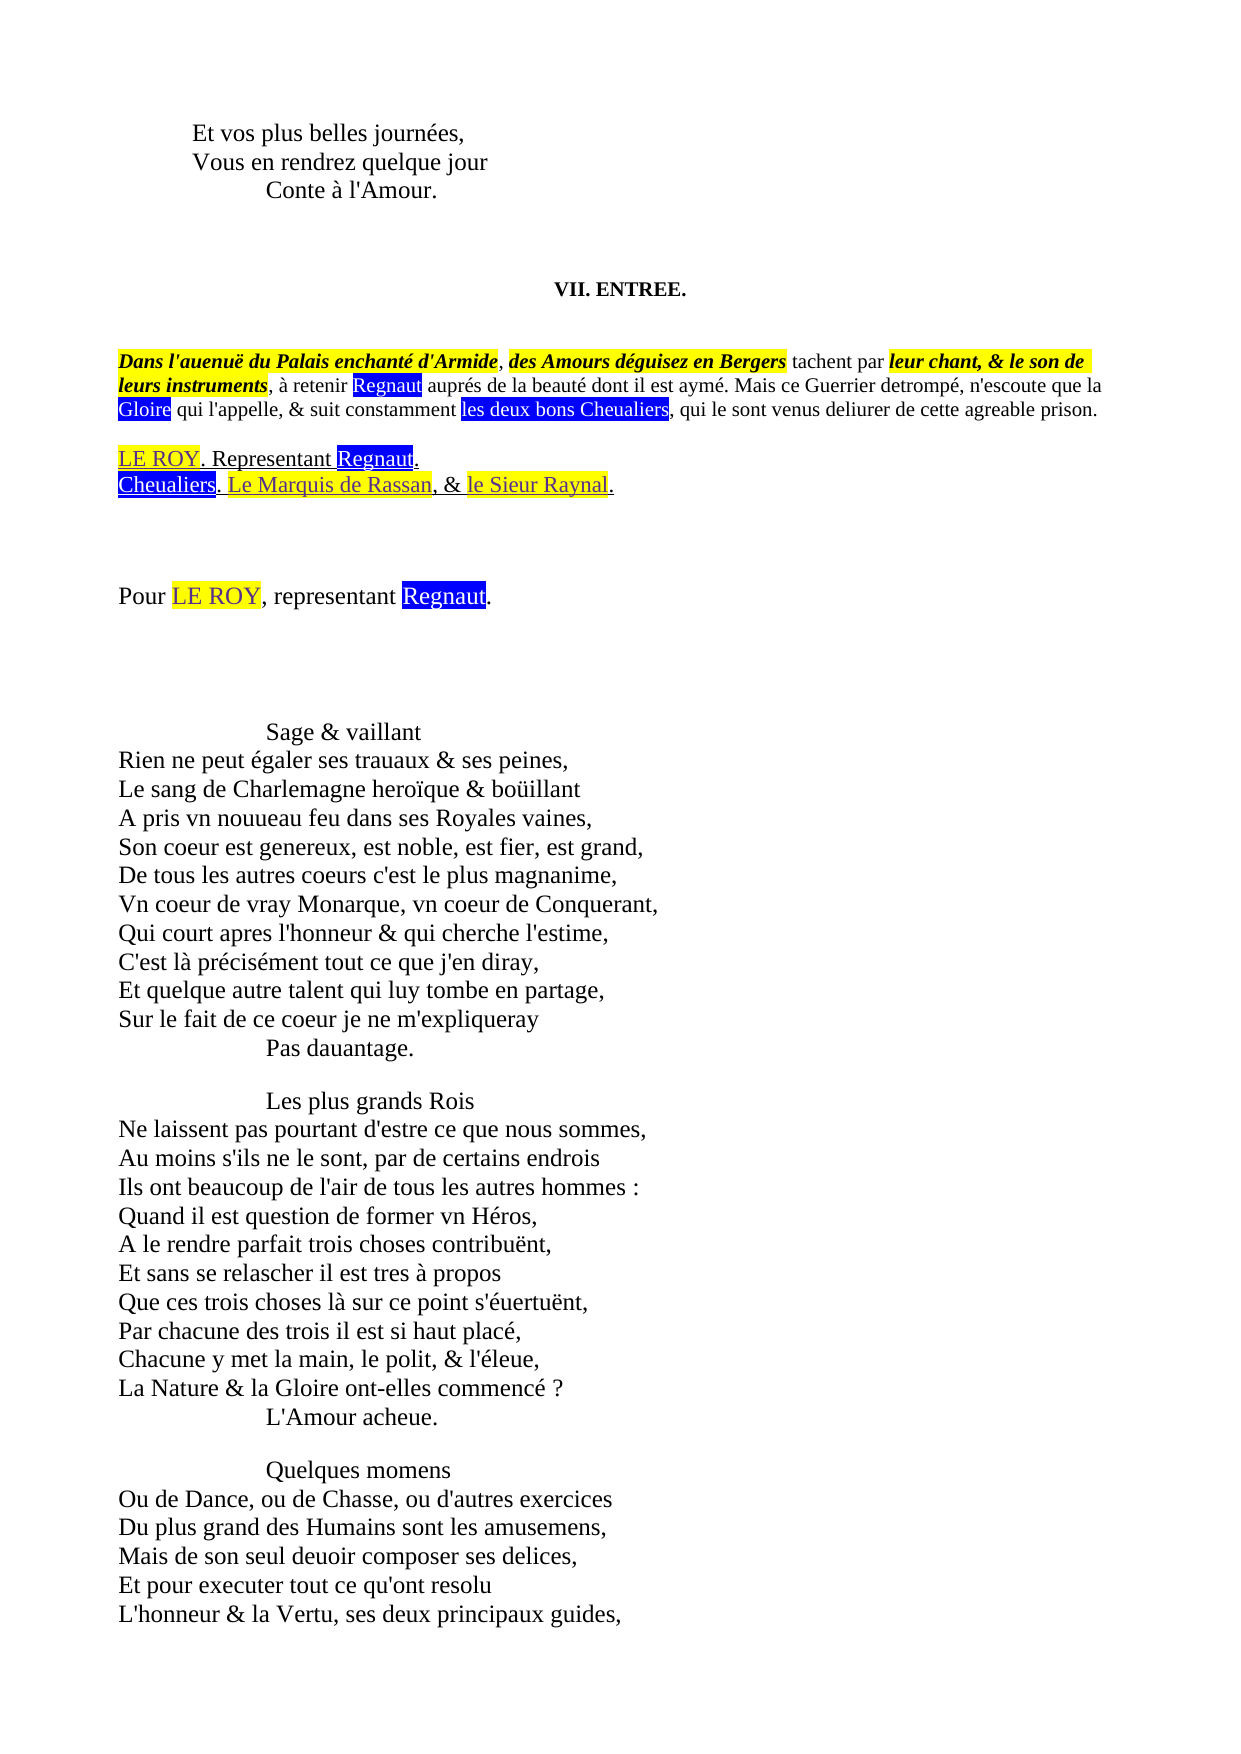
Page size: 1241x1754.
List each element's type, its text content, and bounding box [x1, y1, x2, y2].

text Pour LE ROY, representant Regnaut. [486, 581, 1122, 609]
text Rien ne peut égaler ses trauaux & ses peines, [118, 746, 1122, 774]
text Ne laissent pas pourtant d'estre ce que nous sommes, [118, 1114, 1122, 1143]
text Le sang de Charlemagne heroïque & boüillant [118, 774, 1122, 803]
text Et vos plus belles journées, [118, 118, 1122, 147]
text A pris vn nouueau feu dans ses Royales vaines, [118, 803, 1122, 832]
text Par chacune des trois il est si haut placé, [118, 1316, 1122, 1344]
text Ils ont beaucoup de l'air de tous les autres hommes : [118, 1172, 1122, 1201]
list LE ROY. Representant Regnaut. [413, 445, 1122, 471]
text Au moins s'ils ne le sont, par de certains endrois [118, 1143, 1122, 1172]
text Sur le fait de ce coeur je ne m'expliqueray [118, 1004, 1122, 1033]
text L'Amour acheue. [118, 1402, 1122, 1431]
text Conte à l'Amour. [118, 176, 1122, 204]
list LE ROY. Representant Regnaut. [200, 445, 337, 468]
text Dans l'auenuë du Palais enchanté d'Armide, des Amours déguisez en Bergers tachent par leur chant, & le son de leurs instruments, à retenir Regnaut auprés de la beauté dont il est aymé. Mais ce Guerrier detrompé, n'escoute que la Gloire qui l'appelle, & suit constamment les deux bons Cheualiers, qui le sont venus deliurer de cette agreable prison. [171, 349, 1122, 421]
text La Nature & la Gloire ont-elles commencé ? [118, 1373, 1122, 1402]
text C'est là précisément tout ce que j'en diray, [118, 947, 1122, 976]
text Que ces trois choses là sur ce point s'éuertuënt, [118, 1287, 1122, 1316]
text Et sans se relascher il est tres à propos [118, 1258, 1122, 1287]
text De tous les autres coeurs c'est le plus magnanime, [118, 861, 1122, 889]
text Son coeur est genereux, est noble, est fier, est grand, [118, 832, 1122, 861]
text L'honneur & la Vertu, ses deux principaux guides, [118, 1599, 1122, 1627]
text Pour LE ROY, representant Regnaut. [261, 581, 402, 609]
text A le rendre parfait trois choses contribuënt, [118, 1229, 1122, 1258]
text Mais de son seul deuoir composer ses delices, [118, 1541, 1122, 1570]
text Vn coeur de vray Monarque, vn coeur de Conquerant, [118, 889, 1122, 918]
text Ou de Dance, ou de Chasse, ou d'autres exercices [118, 1484, 1122, 1512]
text Sage & vaillant [118, 717, 1122, 746]
text Et pour executer tout ce qu'ont resolu [118, 1570, 1122, 1599]
text Quand il est question de former vn Héros, [118, 1201, 1122, 1229]
list Cheualiers. Le Marquis de Rassan, & le Sieur Raynal. [608, 471, 1122, 498]
text Et quelque autre talent qui luy tombe en partage, [118, 976, 1122, 1004]
text Vous en rendrez quelque jour [118, 147, 1122, 176]
text Quelques momens [118, 1455, 1122, 1484]
text Qui court apres l'honneur & qui cherche l'estime, [118, 918, 1122, 947]
text Pas dauantage. [118, 1033, 1122, 1062]
subtitle VII. ENTREE. [118, 277, 1122, 301]
text Chacune y met la main, le polit, & l'éleue, [118, 1344, 1122, 1373]
text Pour LE ROY, representant Regnaut. [118, 581, 172, 609]
text Les plus grands Rois [118, 1086, 1122, 1114]
text Du plus grand des Humains sont les amusemens, [118, 1512, 1122, 1541]
